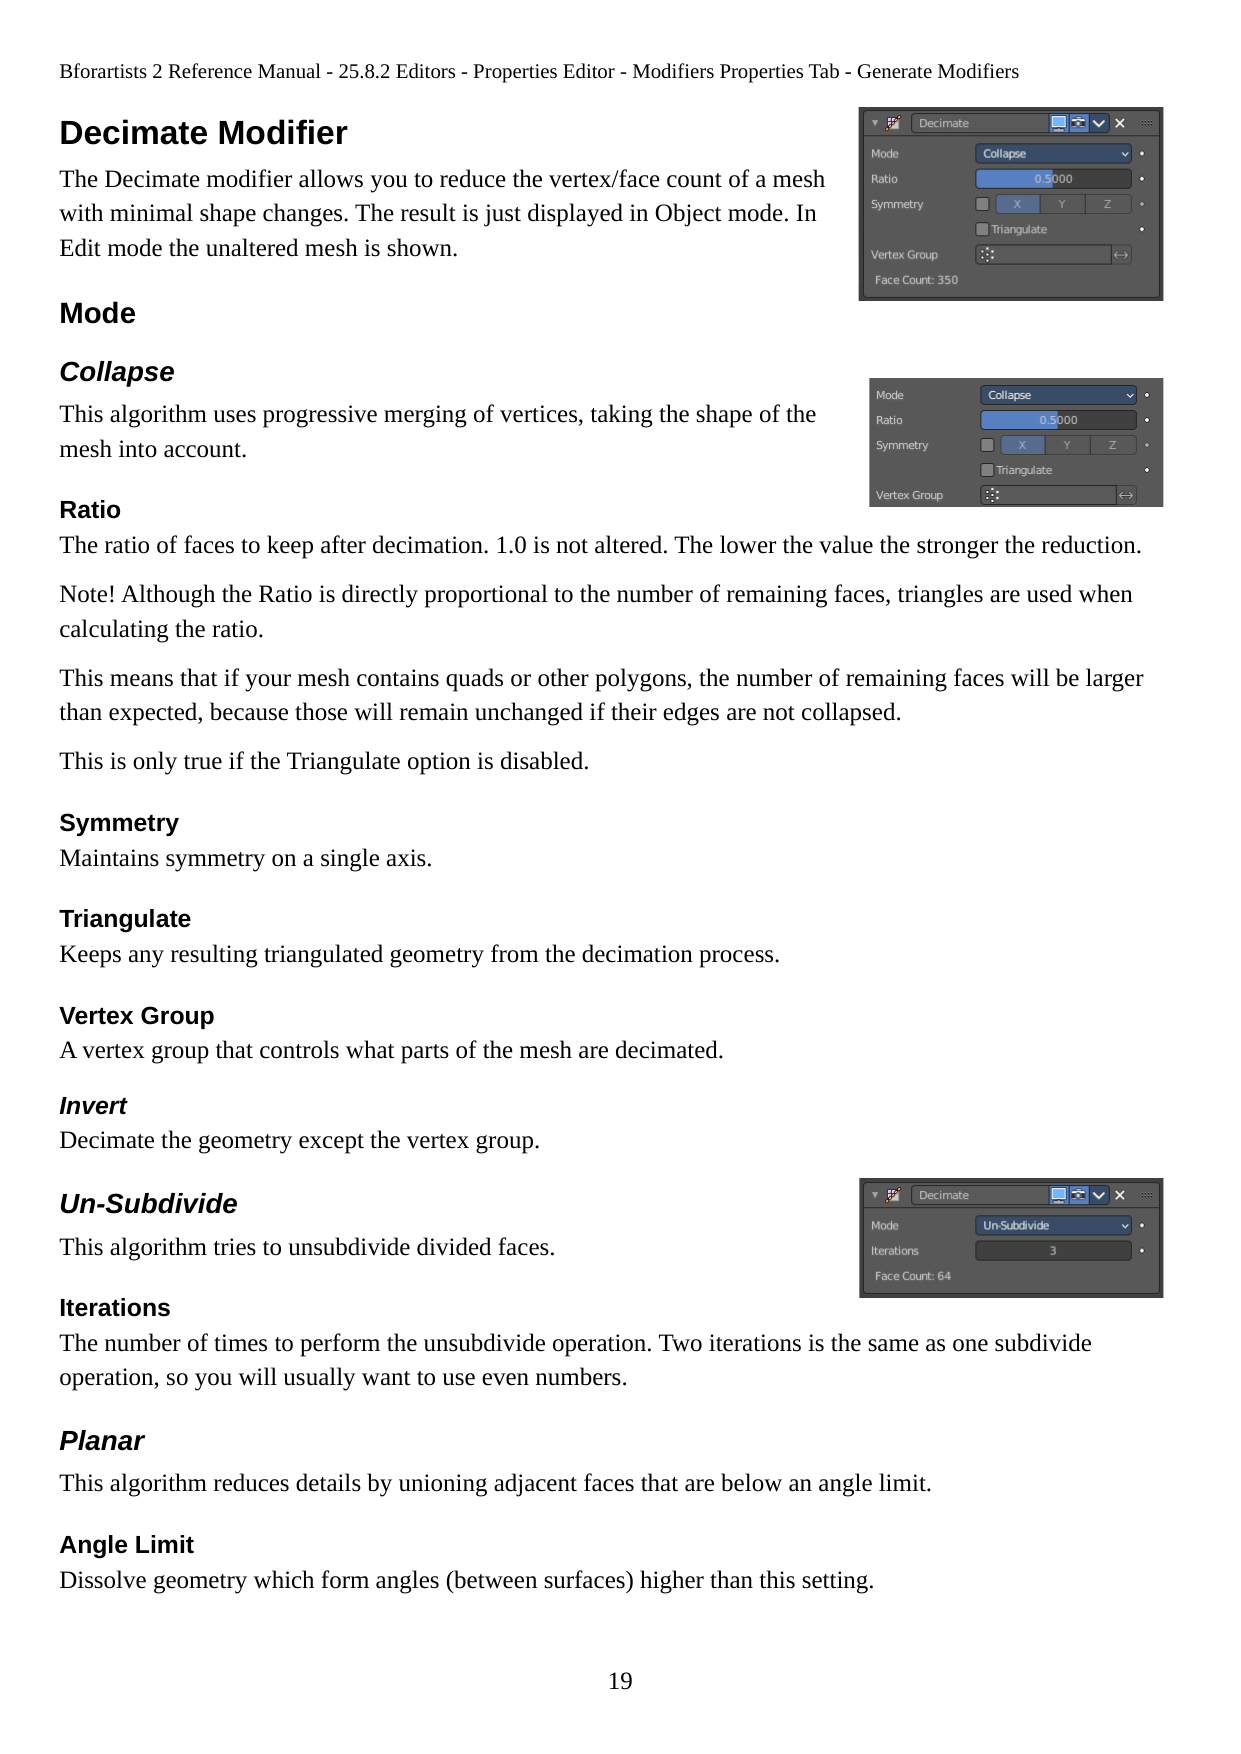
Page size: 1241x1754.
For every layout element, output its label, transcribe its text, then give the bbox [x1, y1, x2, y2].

text This is only true if the Triangulate option is disabled. [59, 746, 1181, 775]
subtitle [1164, 113, 1181, 151]
subtitle Iterations [59, 1293, 1181, 1322]
text Dissolve geometry which form angles (between surfaces) higher than this setting. [59, 1565, 1181, 1593]
text Decimate the geometry except the vertex group. [59, 1126, 1181, 1154]
picture [859, 1178, 1164, 1298]
text This means that if your mesh contains quads or other polygons, the number of remaining faces will be larger than expected, because those will remain unchanged if their edges are not collapsed. [59, 663, 1181, 726]
subtitle [1164, 1187, 1181, 1219]
subtitle Symmetry [59, 808, 1181, 837]
subtitle Vertex Group [59, 1001, 1181, 1029]
subtitle Ratio [59, 496, 1181, 524]
text This algorithm tries to unsubdivide divided faces. [59, 1232, 859, 1260]
subtitle Planar [59, 1424, 1181, 1456]
subtitle Angle Limit [59, 1530, 1181, 1558]
text The ratio of faces to keep after decimation. 1.0 is not altered. The lower the value the stronger the reduction. [59, 530, 1181, 559]
subtitle Mode [59, 296, 1181, 330]
subtitle Un-Subdivide [59, 1187, 859, 1219]
text Note! Although the Ratio is directly proportional to the number of remaining faces, triangles are used when calculating the ratio. [59, 579, 1181, 643]
picture [858, 107, 1164, 301]
subtitle Collapse [59, 355, 1181, 387]
picture [869, 378, 1164, 507]
text The number of times to perform the unsubdivide operation. Two iterations is the same as one subdivide operation, so you will usually want to use even numbers. [59, 1328, 1181, 1391]
subtitle Triangulate [59, 904, 1181, 933]
text This algorithm reduces details by unioning adjacent faces that are below an angle limit. [59, 1468, 1181, 1497]
subtitle Invert [59, 1091, 1181, 1119]
text Keeps any resulting triangulated geometry from the decimation process. [59, 939, 1181, 968]
subtitle Decimate Modifier [59, 113, 858, 151]
text A vertex group that controls what parts of the mesh are decimated. [59, 1036, 1181, 1064]
text Maintains symmetry on a single axis. [59, 843, 1181, 872]
text The Decimate modifier allows you to reduce the vertex/face count of a mesh with minimal shape changes. The result is just displayed in Object mode. In Edit mode the unaltered mesh is shown. [59, 164, 858, 261]
text This algorithm uses progressive merging of vertices, taking the shape of the mesh into account. [59, 399, 869, 463]
